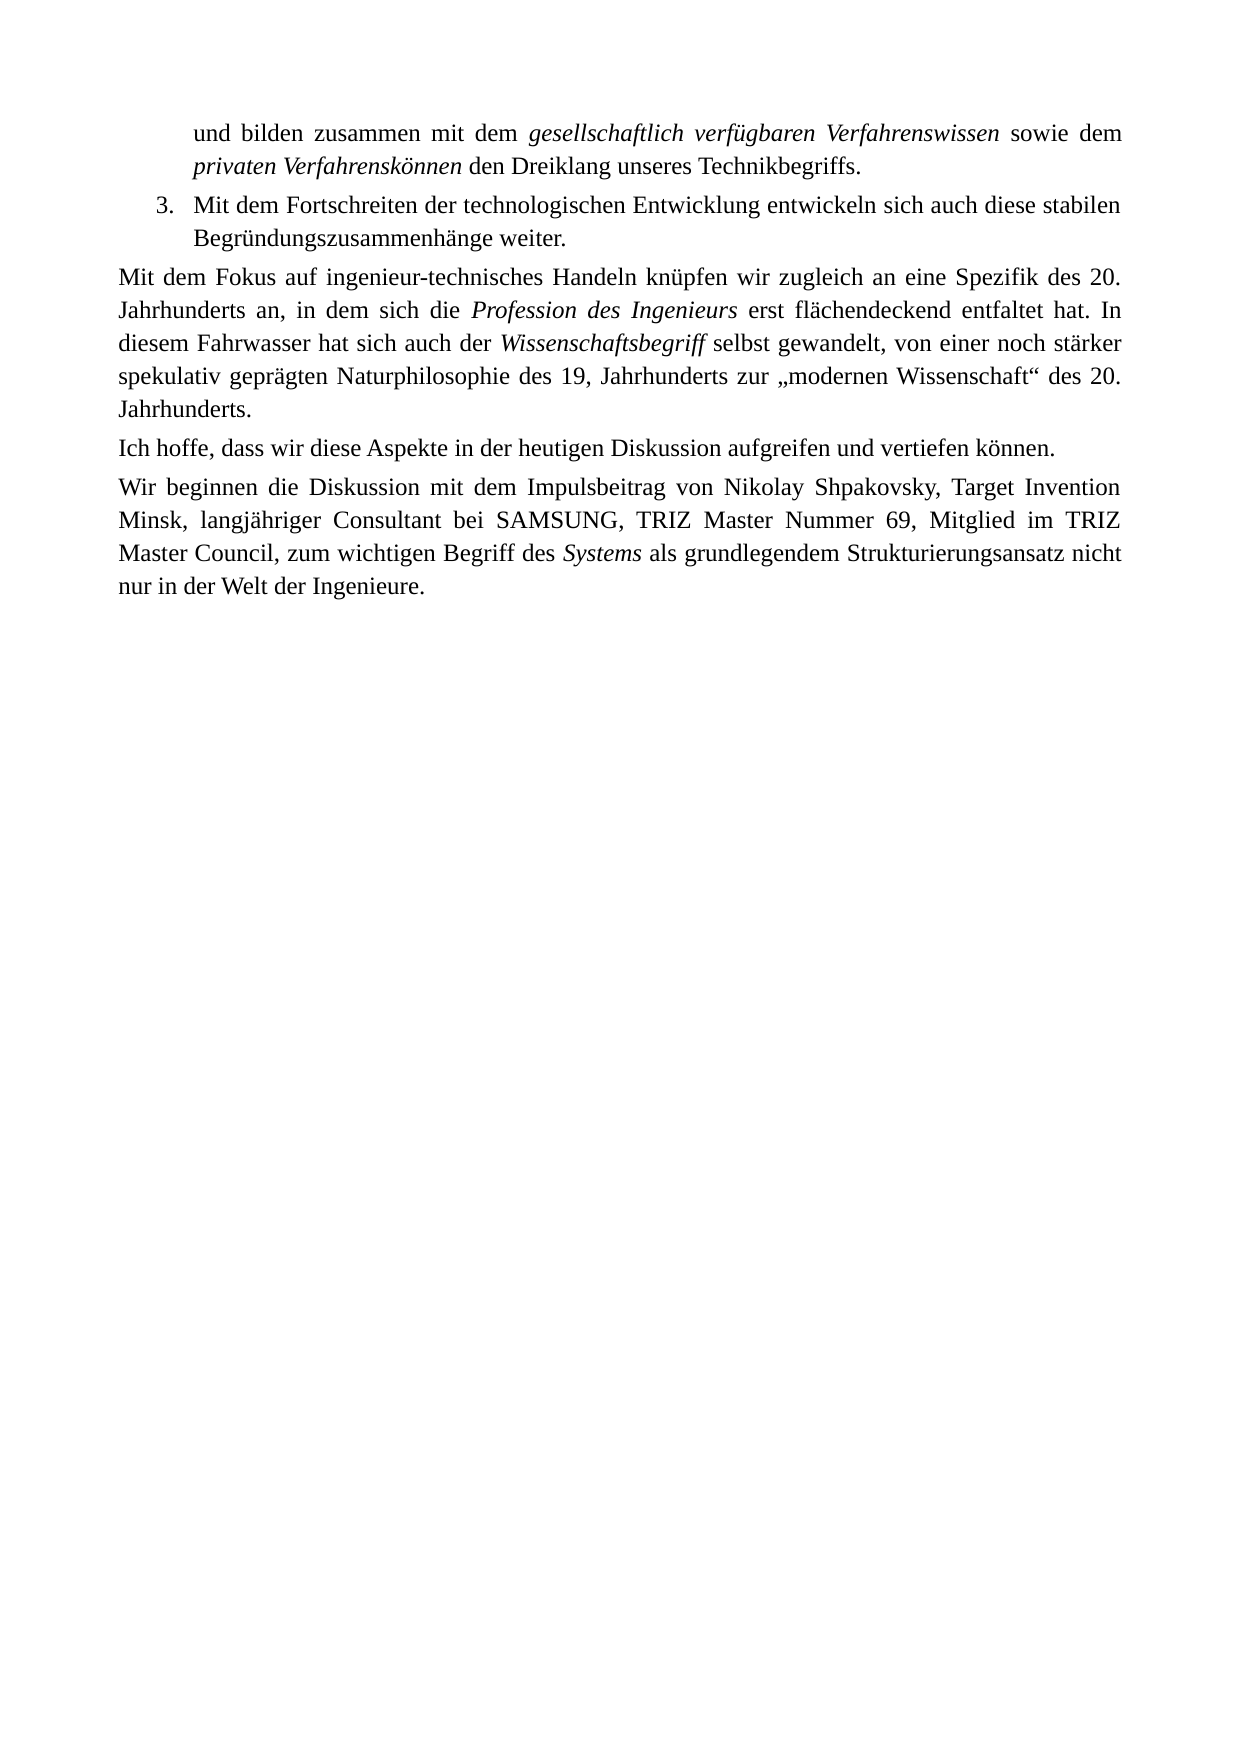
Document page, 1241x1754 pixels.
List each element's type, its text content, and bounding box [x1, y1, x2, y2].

text Mit dem Fokus auf ingenieur-technisches Handeln knüpfen wir zugleich an eine Spezifik des 20. Jahrhunderts an, in dem sich die Profession des Ingenieurs erst flächendeckend entfaltet hat. In diesem Fahrwasser hat sich auch der Wissenschaftsbegriff selbst gewandelt, von einer noch stärker spekulativ geprägten Naturphilosophie des 19, Jahrhunderts zur „modernen Wissenschaft“ des 20. Jahrhunderts. [118, 262, 1122, 423]
text Ich hoffe, dass wir diese Aspekte in der heutigen Diskussion aufgreifen und vertiefen können. [118, 433, 1122, 462]
list und bilden zusammen mit dem gesellschaftlich verfügbaren Verfahrenswissen sowie dem privaten Verfahrenskönnen den Dreiklang unseres Technikbegriffs. [156, 118, 1122, 180]
list Mit dem Fortschreiten der technologischen Entwicklung entwickeln sich auch diese stabilen Begründungszusammenhänge weiter. [156, 190, 1122, 252]
text Wir beginnen die Diskussion mit dem Impulsbeitrag von Nikolay Shpakovsky, Target Invention Minsk, langjähriger Consultant bei SAMSUNG, TRIZ Master Nummer 69, Mitglied im TRIZ Master Council, zum wichtigen Begriff des Systems als grundlegendem Strukturierungsansatz nicht nur in der Welt der Ingenieure. [118, 472, 1122, 600]
